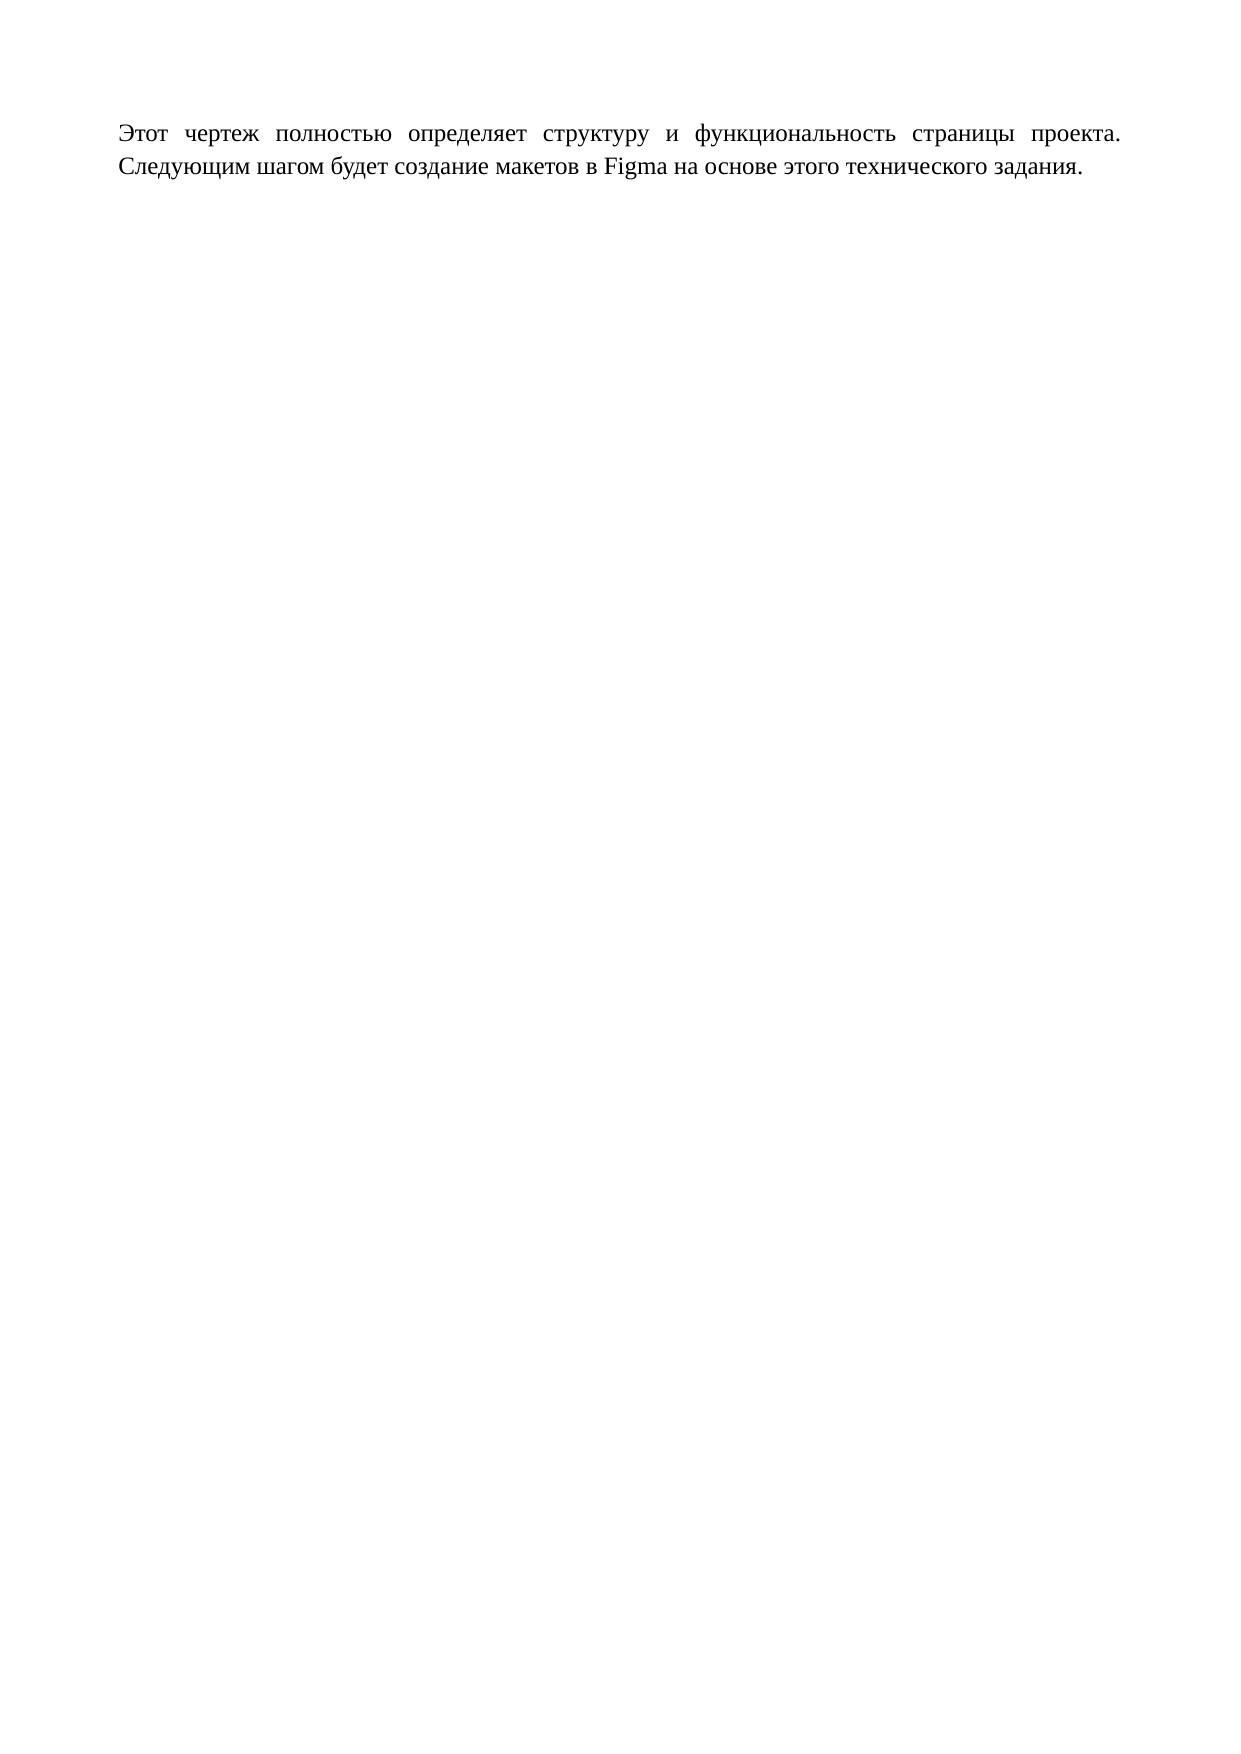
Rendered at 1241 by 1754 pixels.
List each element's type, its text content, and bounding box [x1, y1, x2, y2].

text Этот чертеж полностью определяет структуру и функциональность страницы проекта. Следующим шагом будет создание макетов в Figma на основе этого технического задания. [118, 118, 1122, 180]
